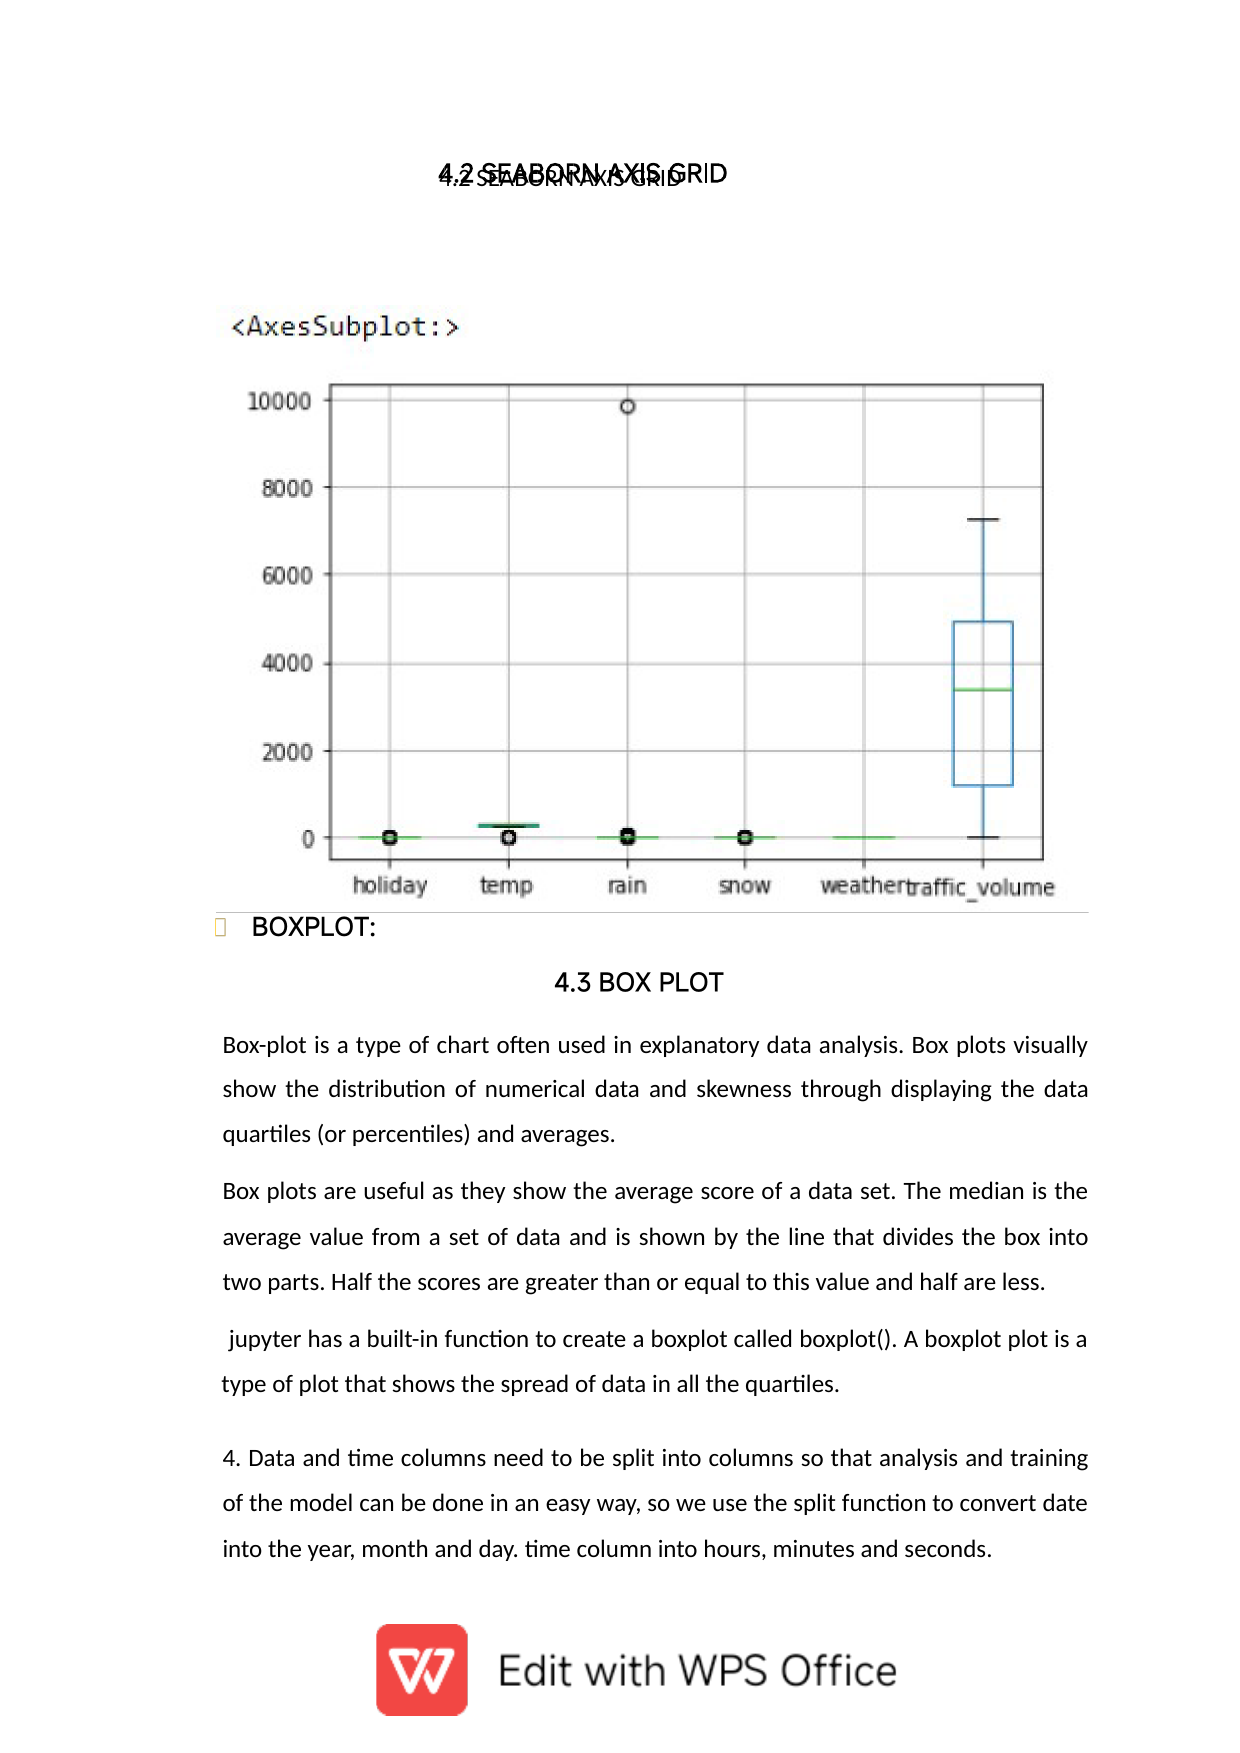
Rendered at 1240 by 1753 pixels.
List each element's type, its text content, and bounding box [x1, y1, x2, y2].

text 4. Data and time columns need to be split into columns so that analysis and training of the model can be done in an easy way, so we use the split function to convert date into the year, month and day. time column into hours, minutes and seconds. [222, 1442, 1090, 1563]
text jupyter has a built-in function to create a boxplot called boxplot(). A boxplot plot is a type of plot that shows the spread of data in all the quartiles. [221, 1323, 1090, 1399]
subtitle 4.2 SEABORN AXIS GRID [439, 162, 1090, 193]
text Box-plot is a type of chart often used in explanatory data analysis. Box plots visually show the distribution of numerical data and skewness through displaying the data quartiles (or percentiles) and averages. [222, 1029, 1090, 1149]
text Box plots are useful as they show the average score of a data set. The median is the average value from a set of data and is shown by the line that divides the box into two parts. Half the scores are greater than or equal to this value and half are less. [222, 1175, 1090, 1297]
